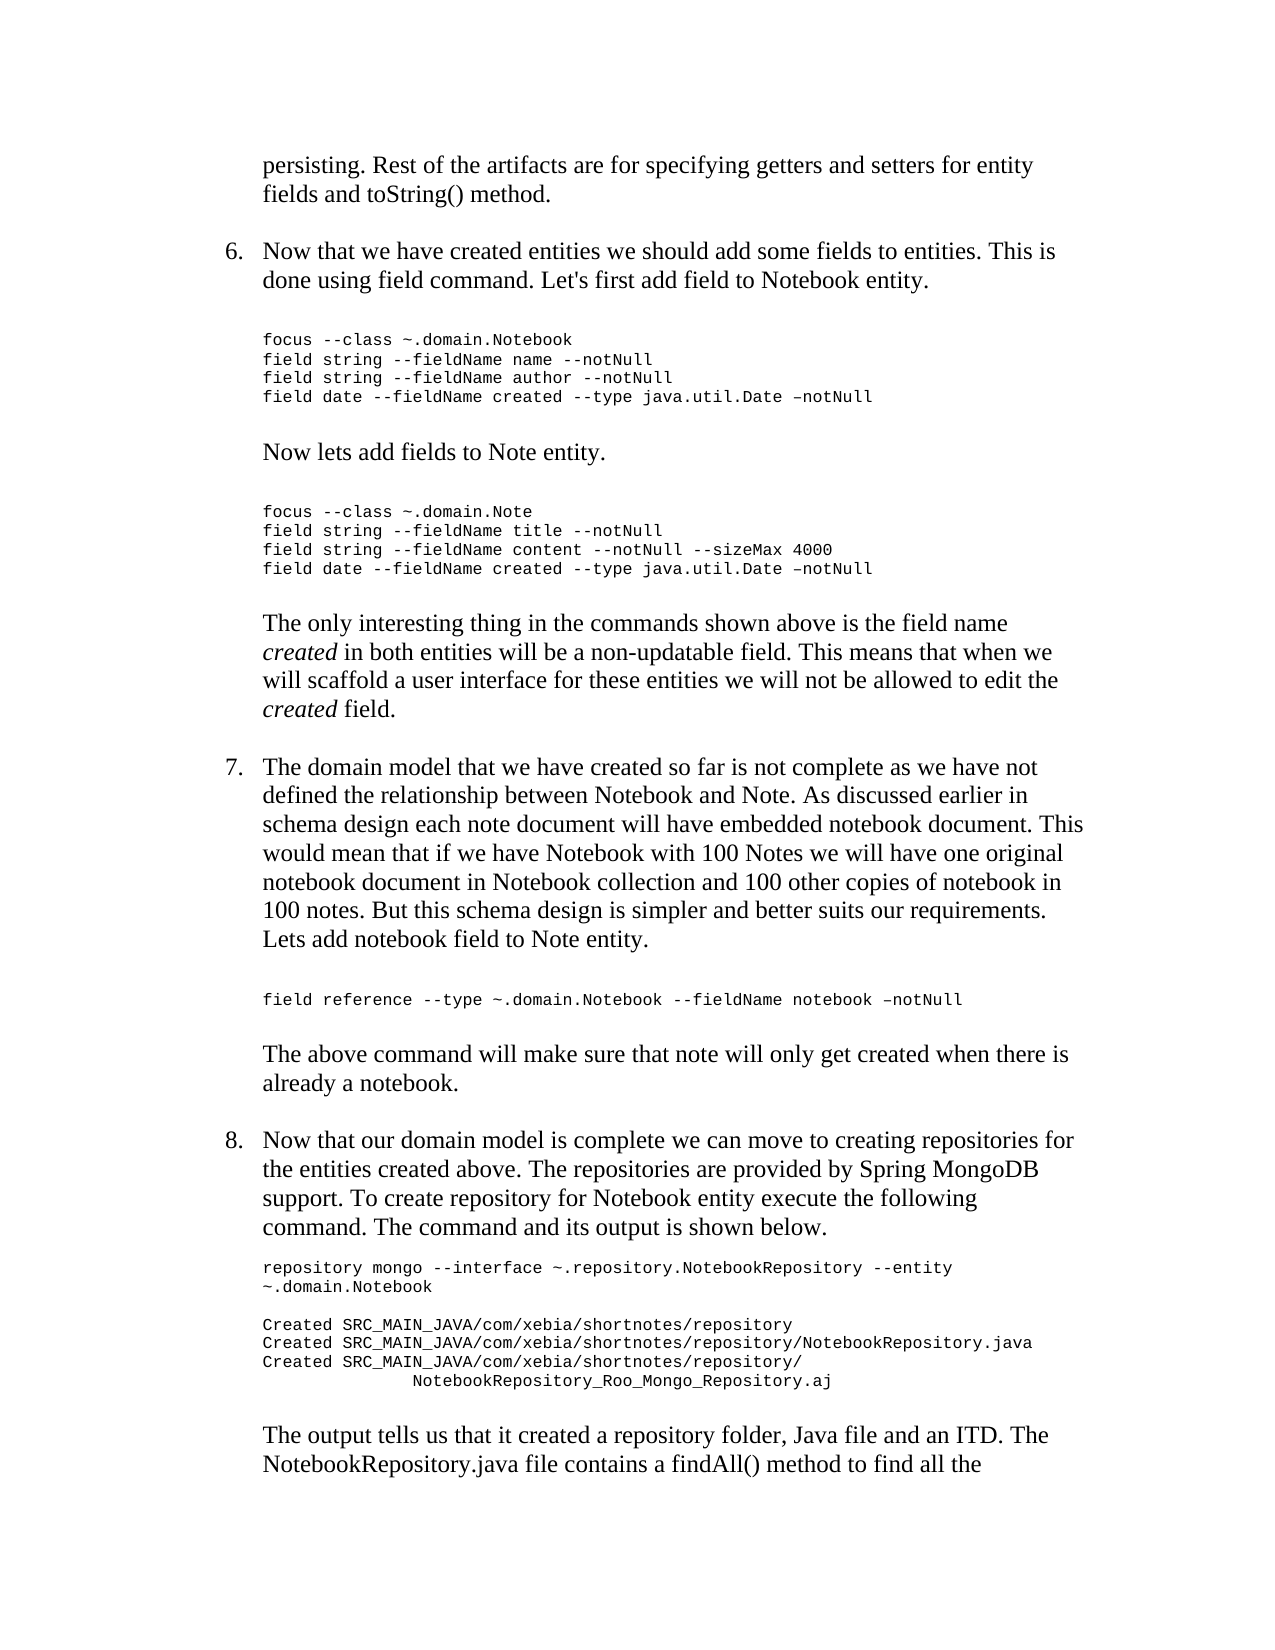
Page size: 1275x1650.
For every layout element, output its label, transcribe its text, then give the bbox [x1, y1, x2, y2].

text NotebookRepository_Roo_Mongo_Repository.aj [187, 1373, 1087, 1391]
text Created SRC_MAIN_JAVA/com/xebia/shortnotes/repository/NotebookRepository.java [187, 1335, 1087, 1354]
text field date --fieldName created --type java.util.Date –notNull [187, 389, 1087, 408]
text Created SRC_MAIN_JAVA/com/xebia/shortnotes/repository [187, 1316, 1087, 1335]
text focus --class ~.domain.Notebook [187, 322, 1087, 351]
text focus --class ~.domain.Note [187, 494, 1087, 523]
list repository mongo --interface ~.repository.NotebookRepository --entity ~.domain.Notebook [225, 1259, 1087, 1297]
text field string --fieldName content --notNull --sizeMax 4000 [187, 542, 1087, 561]
text The only interesting thing in the commands shown above is the field name created in both entities will be a non-updatable field. This means that when we will scaffold a user interface for these entities we will not be allowed to edit the created field. [187, 608, 1087, 723]
text The output tells us that it created a repository folder, Java file and an ITD. The NotebookRepository.java file contains a findAll() method to find all the [187, 1420, 1087, 1478]
text persisting. Rest of the artifacts are for specifying getters and setters for entity fields and toString() method. [187, 150, 1087, 207]
list The domain model that we have created so far is not complete as we have not defined the relationship between Notebook and Note. As discussed earlier in schema design each note document will have embedded notebook document. This would mean that if we have Notebook with 100 Notes we will have one original notebook document in Notebook collection and 100 other copies of notebook in 100 notes. But this schema design is simpler and better suits our requirements. Lets add notebook field to Note entity. [225, 752, 1087, 953]
list Now that we have created entities we should add some fields to entities. This is done using field command. Let's first add field to Notebook entity. [225, 236, 1087, 294]
text The above command will make sure that note will only get created when there is already a notebook. [187, 1039, 1087, 1097]
list Now that our domain model is complete we can move to creating repositories for the entities created above. The repositories are provided by Spring MongoDB support. To create repository for Notebook entity execute the following command. The command and its output is shown below. [225, 1126, 1087, 1241]
text field date --fieldName created --type java.util.Date –notNull [187, 561, 1087, 579]
text field string --fieldName title --notNull [187, 523, 1087, 542]
text Now lets add fields to Note entity. [187, 437, 1087, 465]
text field reference --type ~.domain.Notebook --fieldName notebook –notNull [187, 982, 1087, 1011]
text field string --fieldName author --notNull [187, 370, 1087, 389]
text Created SRC_MAIN_JAVA/com/xebia/shortnotes/repository/ [187, 1354, 1087, 1373]
text field string --fieldName name --notNull [187, 351, 1087, 370]
